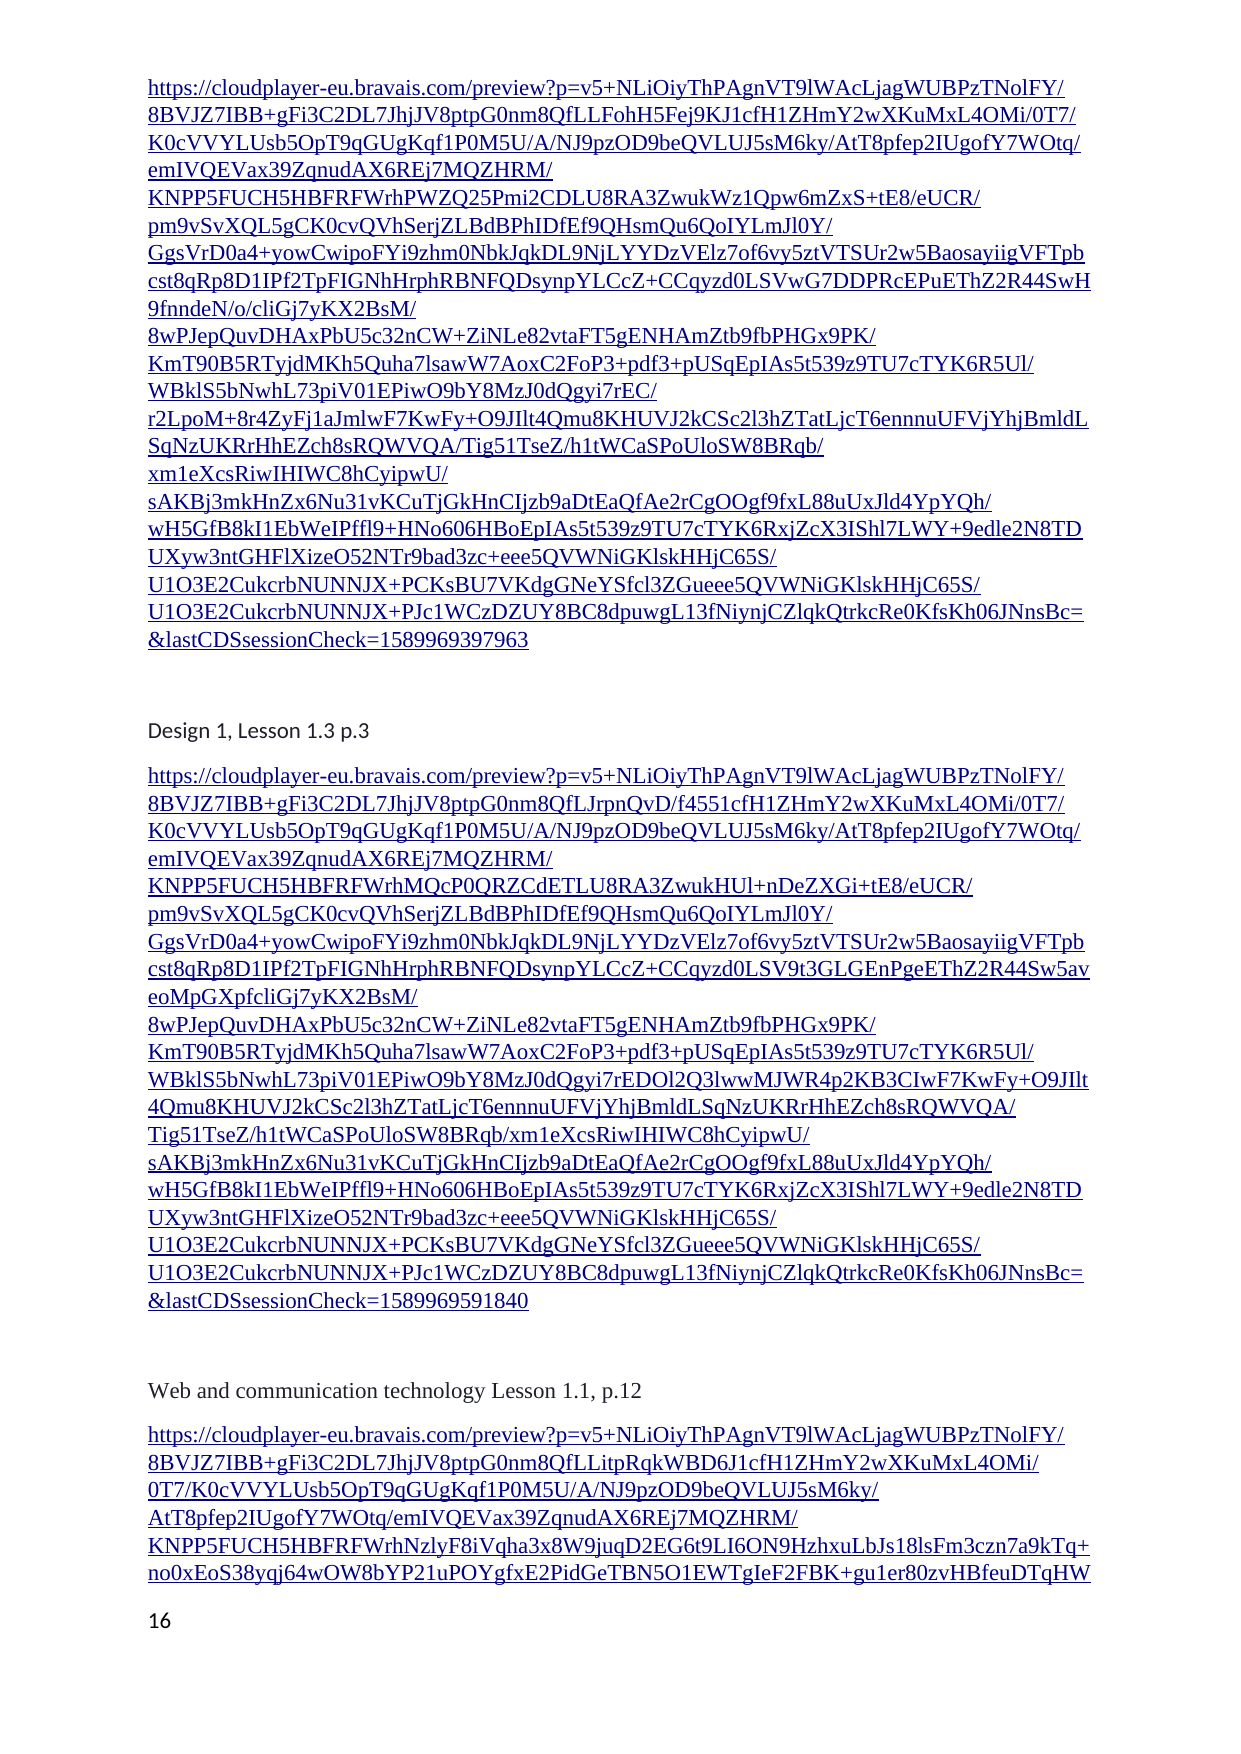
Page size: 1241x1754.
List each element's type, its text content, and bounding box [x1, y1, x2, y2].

text https://cloudplayer-eu.bravais.com/preview?p=v5+NLiOiyThPAgnVT9lWAcLjagWUBPzTNolFY/8BVJZ7IBB+gFi3C2DL7JhjJV8ptpG0nm8QfLLitpRqkWBD6J1cfH1ZHmY2wXKuMxL4OMi/0T7/K0cVVYLUsb5OpT9qGUgKqf1P0M5U/A/NJ9pzOD9beQVLUJ5sM6ky/AtT8pfep2IUgofY7WOtq/emIVQEVax39ZqnudAX6REj7MQZHRM/KNPP5FUCH5HBFRFWrhNzlyF8iVqha3x8W9juqD2EG6t9LI6ON9HzhxuLbJs18lsFm3czn7a9kTq+no0xEoS38yqj64wOW8bYP21uPOYgfxE2PidGeTBN5O1EWTgIeF2FBK+gu1er80zvHBfeuDTqHW [148, 1421, 1093, 1586]
text https://cloudplayer-eu.bravais.com/preview?p=v5+NLiOiyThPAgnVT9lWAcLjagWUBPzTNolFY/8BVJZ7IBB+gFi3C2DL7JhjJV8ptpG0nm8QfLLFohH5Fej9KJ1cfH1ZHmY2wXKuMxL4OMi/0T7/K0cVVYLUsb5OpT9qGUgKqf1P0M5U/A/NJ9pzOD9beQVLUJ5sM6ky/AtT8pfep2IUgofY7WOtq/emIVQEVax39ZqnudAX6REj7MQZHRM/KNPP5FUCH5HBFRFWrhPWZQ25Pmi2CDLU8RA3ZwukWz1Qpw6mZxS+tE8/eUCR/pm9vSvXQL5gCK0cvQVhSerjZLBdBPhIDfEf9QHsmQu6QoIYLmJl0Y/GgsVrD0a4+yowCwipoFYi9zhm0NbkJqkDL9NjLYYDzVElz7of6vy5ztVTSUr2w5BaosayiigVFTpbcst8qRp8D1IPf2TpFIGNhHrphRBNFQDsynpYLCcZ+CCqyzd0LSVwG7DDPRcEPuEThZ2R44SwH9fnndeN/o/cliGj7yKX2BsM/8wPJepQuvDHAxPbU5c32nCW+ZiNLe82vtaFT5gENHAmZtb9fbPHGx9PK/KmT90B5RTyjdMKh5Quha7lsawW7AoxC2FoP3+pdf3+pUSqEpIAs5t539z9TU7cTYK6R5Ul/WBklS5bNwhL73piV01EPiwO9bY8MzJ0dQgyi7rEC/r2LpoM+8r4ZyFj1aJmlwF7KwFy+O9JIlt4Qmu8KHUVJ2kCSc2l3hZTatLjcT6ennnuUFVjYhjBmldLSqNzUKRrHhEZch8sRQWVQA/Tig51TseZ/h1tWCaSPoUloSW8BRqb/xm1eXcsRiwIHIWC8hCyipwU/sAKBj3mkHnZx6Nu31vKCuTjGkHnCIjzb9aDtEaQfAe2rCgOOgf9fxL88uUxJld4YpYQh/wH5GfB8kI1EbWeIPffl9+HNo606HBoEpIAs5t539z9TU7cTYK6RxjZcX3IShl7LWY+9edle2N8TDUXyw3ntGHFlXizeO52NTr9bad3zc+eee5QVWNiGKlskHHjC65S/U1O3E2CukcrbNUNNJX+PCKsBU7VKdgGNeYSfcl3ZGueee5QVWNiGKlskHHjC65S/U1O3E2CukcrbNUNNJX+PJc1WCzDZUY8BC8dpuwgL13fNiynjCZlqkQtrkcRe0KfsKh06JNnsBc=&lastCDSsessionCheck=1589969397963 [148, 74, 1093, 652]
text https://cloudplayer-eu.bravais.com/preview?p=v5+NLiOiyThPAgnVT9lWAcLjagWUBPzTNolFY/8BVJZ7IBB+gFi3C2DL7JhjJV8ptpG0nm8QfLJrpnQvD/f4551cfH1ZHmY2wXKuMxL4OMi/0T7/K0cVVYLUsb5OpT9qGUgKqf1P0M5U/A/NJ9pzOD9beQVLUJ5sM6ky/AtT8pfep2IUgofY7WOtq/emIVQEVax39ZqnudAX6REj7MQZHRM/KNPP5FUCH5HBFRFWrhMQcP0QRZCdETLU8RA3ZwukHUl+nDeZXGi+tE8/eUCR/pm9vSvXQL5gCK0cvQVhSerjZLBdBPhIDfEf9QHsmQu6QoIYLmJl0Y/GgsVrD0a4+yowCwipoFYi9zhm0NbkJqkDL9NjLYYDzVElz7of6vy5ztVTSUr2w5BaosayiigVFTpbcst8qRp8D1IPf2TpFIGNhHrphRBNFQDsynpYLCcZ+CCqyzd0LSV9t3GLGEnPgeEThZ2R44Sw5aveoMpGXpfcliGj7yKX2BsM/8wPJepQuvDHAxPbU5c32nCW+ZiNLe82vtaFT5gENHAmZtb9fbPHGx9PK/KmT90B5RTyjdMKh5Quha7lsawW7AoxC2FoP3+pdf3+pUSqEpIAs5t539z9TU7cTYK6R5Ul/WBklS5bNwhL73piV01EPiwO9bY8MzJ0dQgyi7rEDOl2Q3lwwMJWR4p2KB3CIwF7KwFy+O9JIlt4Qmu8KHUVJ2kCSc2l3hZTatLjcT6ennnuUFVjYhjBmldLSqNzUKRrHhEZch8sRQWVQA/Tig51TseZ/h1tWCaSPoUloSW8BRqb/xm1eXcsRiwIHIWC8hCyipwU/sAKBj3mkHnZx6Nu31vKCuTjGkHnCIjzb9aDtEaQfAe2rCgOOgf9fxL88uUxJld4YpYQh/wH5GfB8kI1EbWeIPffl9+HNo606HBoEpIAs5t539z9TU7cTYK6RxjZcX3IShl7LWY+9edle2N8TDUXyw3ntGHFlXizeO52NTr9bad3zc+eee5QVWNiGKlskHHjC65S/U1O3E2CukcrbNUNNJX+PCKsBU7VKdgGNeYSfcl3ZGueee5QVWNiGKlskHHjC65S/U1O3E2CukcrbNUNNJX+PJc1WCzDZUY8BC8dpuwgL13fNiynjCZlqkQtrkcRe0KfsKh06JNnsBc=&lastCDSsessionCheck=1589969591840 [148, 762, 1093, 1313]
text Design 1, Lesson 1.3 p.3 [148, 716, 1093, 744]
text Web and communication technology Lesson 1.1, p.12 [148, 1377, 1093, 1403]
